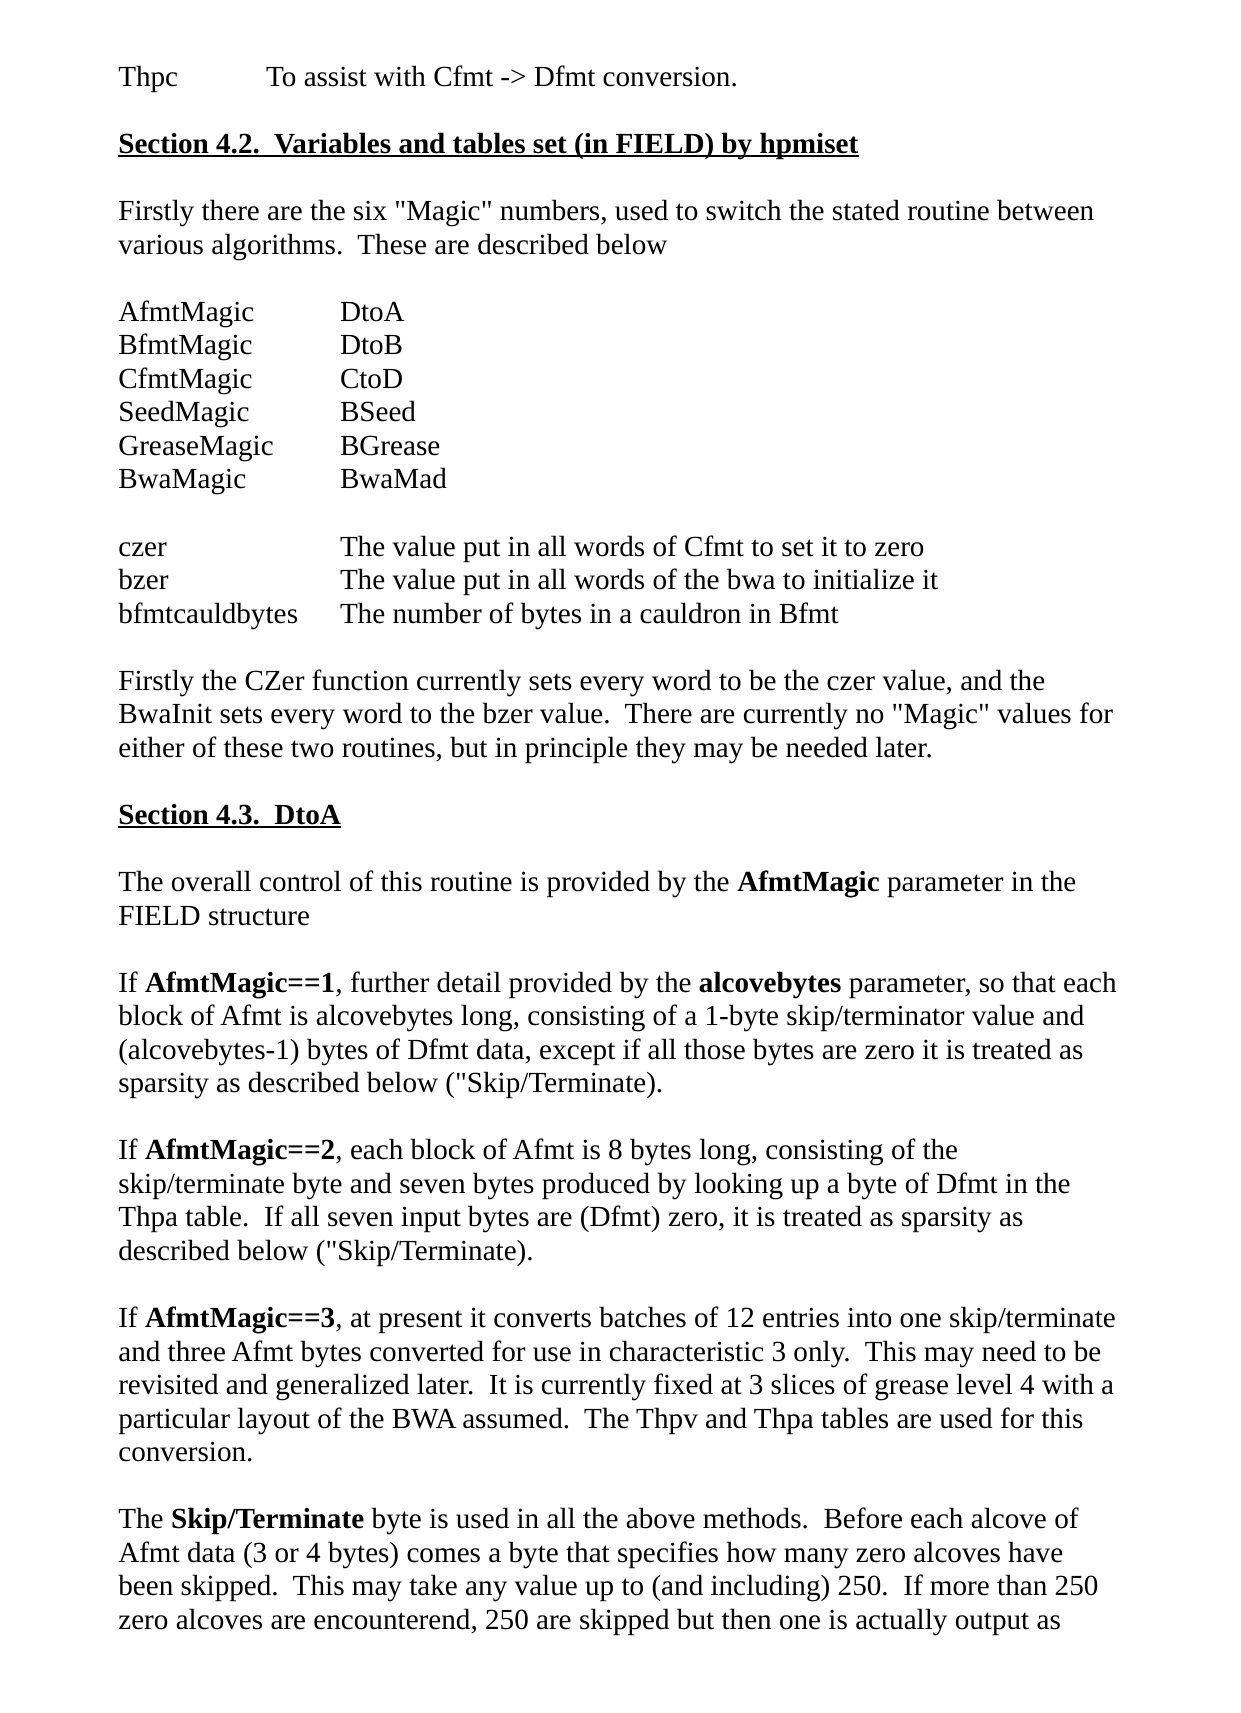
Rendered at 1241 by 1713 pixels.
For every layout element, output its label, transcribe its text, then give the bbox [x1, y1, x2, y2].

text GreaseMagic BGrease [118, 428, 1122, 462]
text Firstly there are the six "Magic" numbers, used to switch the stated routine between various algorithms. These are described below [118, 193, 1122, 260]
text bzer The value put in all words of the bwa to initialize it [118, 562, 1122, 596]
text Section 4.2. Variables and tables set (in FIELD) by hpmiset [118, 126, 1122, 160]
text bfmtcauldbytes The number of bytes in a cauldron in Bfmt [118, 596, 1122, 629]
text Firstly the CZer function currently sets every word to be the czer value, and the BwaInit sets every word to the bzer value. There are currently no "Magic" values for either of these two routines, but in principle they may be needed later. [118, 663, 1122, 763]
text SeedMagic BSeed [118, 394, 1122, 428]
text AfmtMagic DtoA [118, 294, 1122, 327]
text czer The value put in all words of Cfmt to set it to zero [118, 529, 1122, 562]
text Thpc To assist with Cfmt -> Dfmt conversion. [118, 59, 1122, 93]
text BfmtMagic DtoB [118, 327, 1122, 361]
text If AfmtMagic==1, further detail provided by the alcovebytes parameter, so that each block of Afmt is alcovebytes long, consisting of a 1-byte skip/terminator value and (alcovebytes-1) bytes of Dfmt data, except if all those bytes are zero it is treated as sparsity as described below ("Skip/Terminate). [118, 965, 1122, 1099]
text Section 4.3. DtoA [118, 797, 1122, 831]
text The overall control of this routine is provided by the AfmtMagic parameter in the FIELD structure [118, 864, 1122, 931]
text BwaMagic BwaMad [118, 462, 1122, 495]
text If AfmtMagic==2, each block of Afmt is 8 bytes long, consisting of the skip/terminate byte and seven bytes produced by looking up a byte of Dfmt in the Thpa table. If all seven input bytes are (Dfmt) zero, it is treated as sparsity as described below ("Skip/Terminate). [118, 1132, 1122, 1267]
text CfmtMagic CtoD [118, 361, 1122, 394]
text The Skip/Terminate byte is used in all the above methods. Before each alcove of Afmt data (3 or 4 bytes) comes a byte that specifies how many zero alcoves have been skipped. This may take any value up to (and including) 250. If more than 250 zero alcoves are encounterend, 250 are skipped but then one is actually output as [118, 1501, 1122, 1636]
text If AfmtMagic==3, at present it converts batches of 12 entries into one skip/terminate and three Afmt bytes converted for use in characteristic 3 only. This may need to be revisited and generalized later. It is currently fixed at 3 slices of grease level 4 with a particular layout of the BWA assumed. The Thpv and Thpa tables are used for this conversion. [118, 1300, 1122, 1468]
